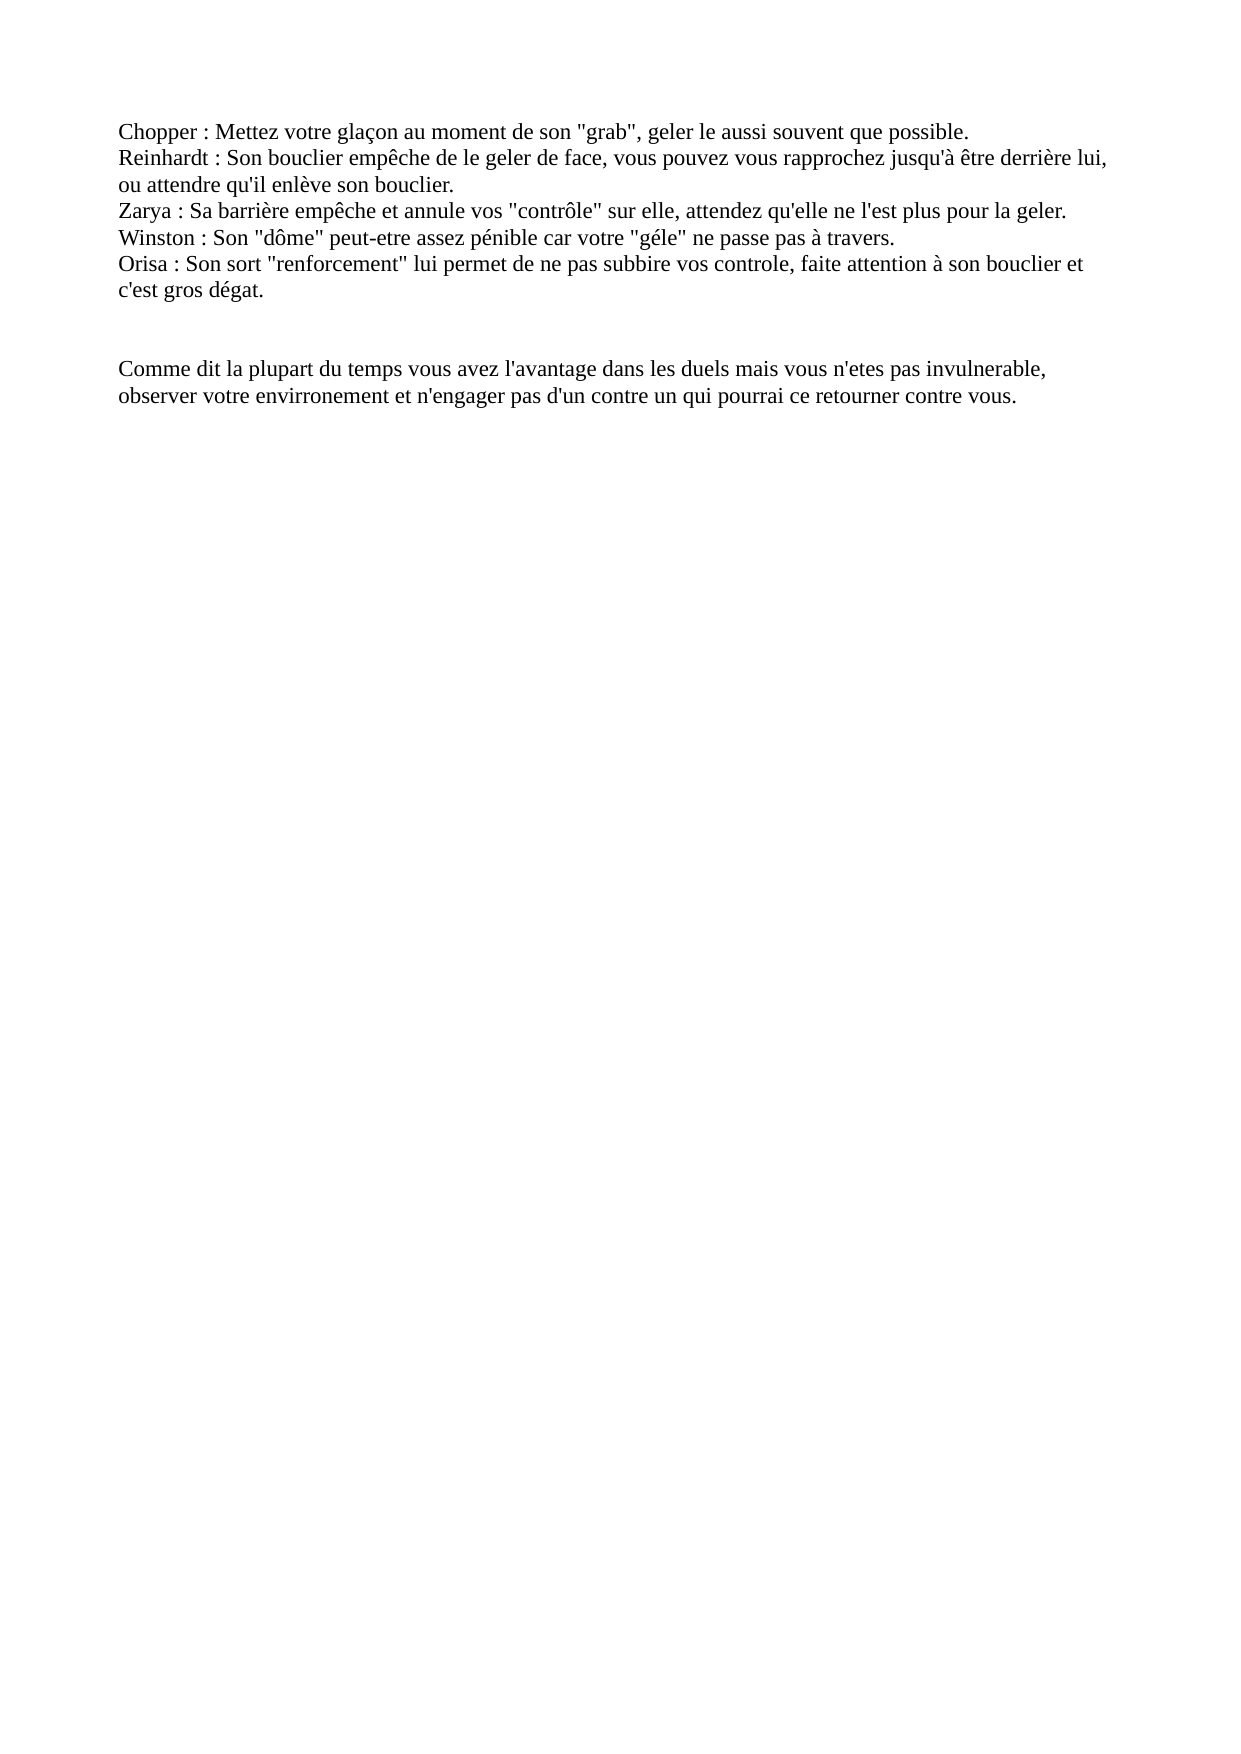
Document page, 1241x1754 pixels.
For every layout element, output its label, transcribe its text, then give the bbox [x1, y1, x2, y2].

text Chopper : Mettez votre glaçon au moment de son "grab", geler le aussi souvent que possible. [118, 118, 1122, 144]
text Orisa : Son sort "renforcement" lui permet de ne pas subbire vos controle, faite attention à son bouclier et c'est gros dégat. [118, 250, 1122, 303]
text Zarya : Sa barrière empêche et annule vos "contrôle" sur elle, attendez qu'elle ne l'est plus pour la geler. [118, 197, 1122, 223]
text Reinhardt : Son bouclier empêche de le geler de face, vous pouvez vous rapprochez jusqu'à être derrière lui, ou attendre qu'il enlève son bouclier. [118, 144, 1122, 197]
text Comme dit la plupart du temps vous avez l'avantage dans les duels mais vous n'etes pas invulnerable, observer votre envirronement et n'engager pas d'un contre un qui pourrai ce retourner contre vous. [118, 355, 1122, 408]
text Winston : Son "dôme" peut-etre assez pénible car votre "géle" ne passe pas à travers. [118, 223, 1122, 250]
